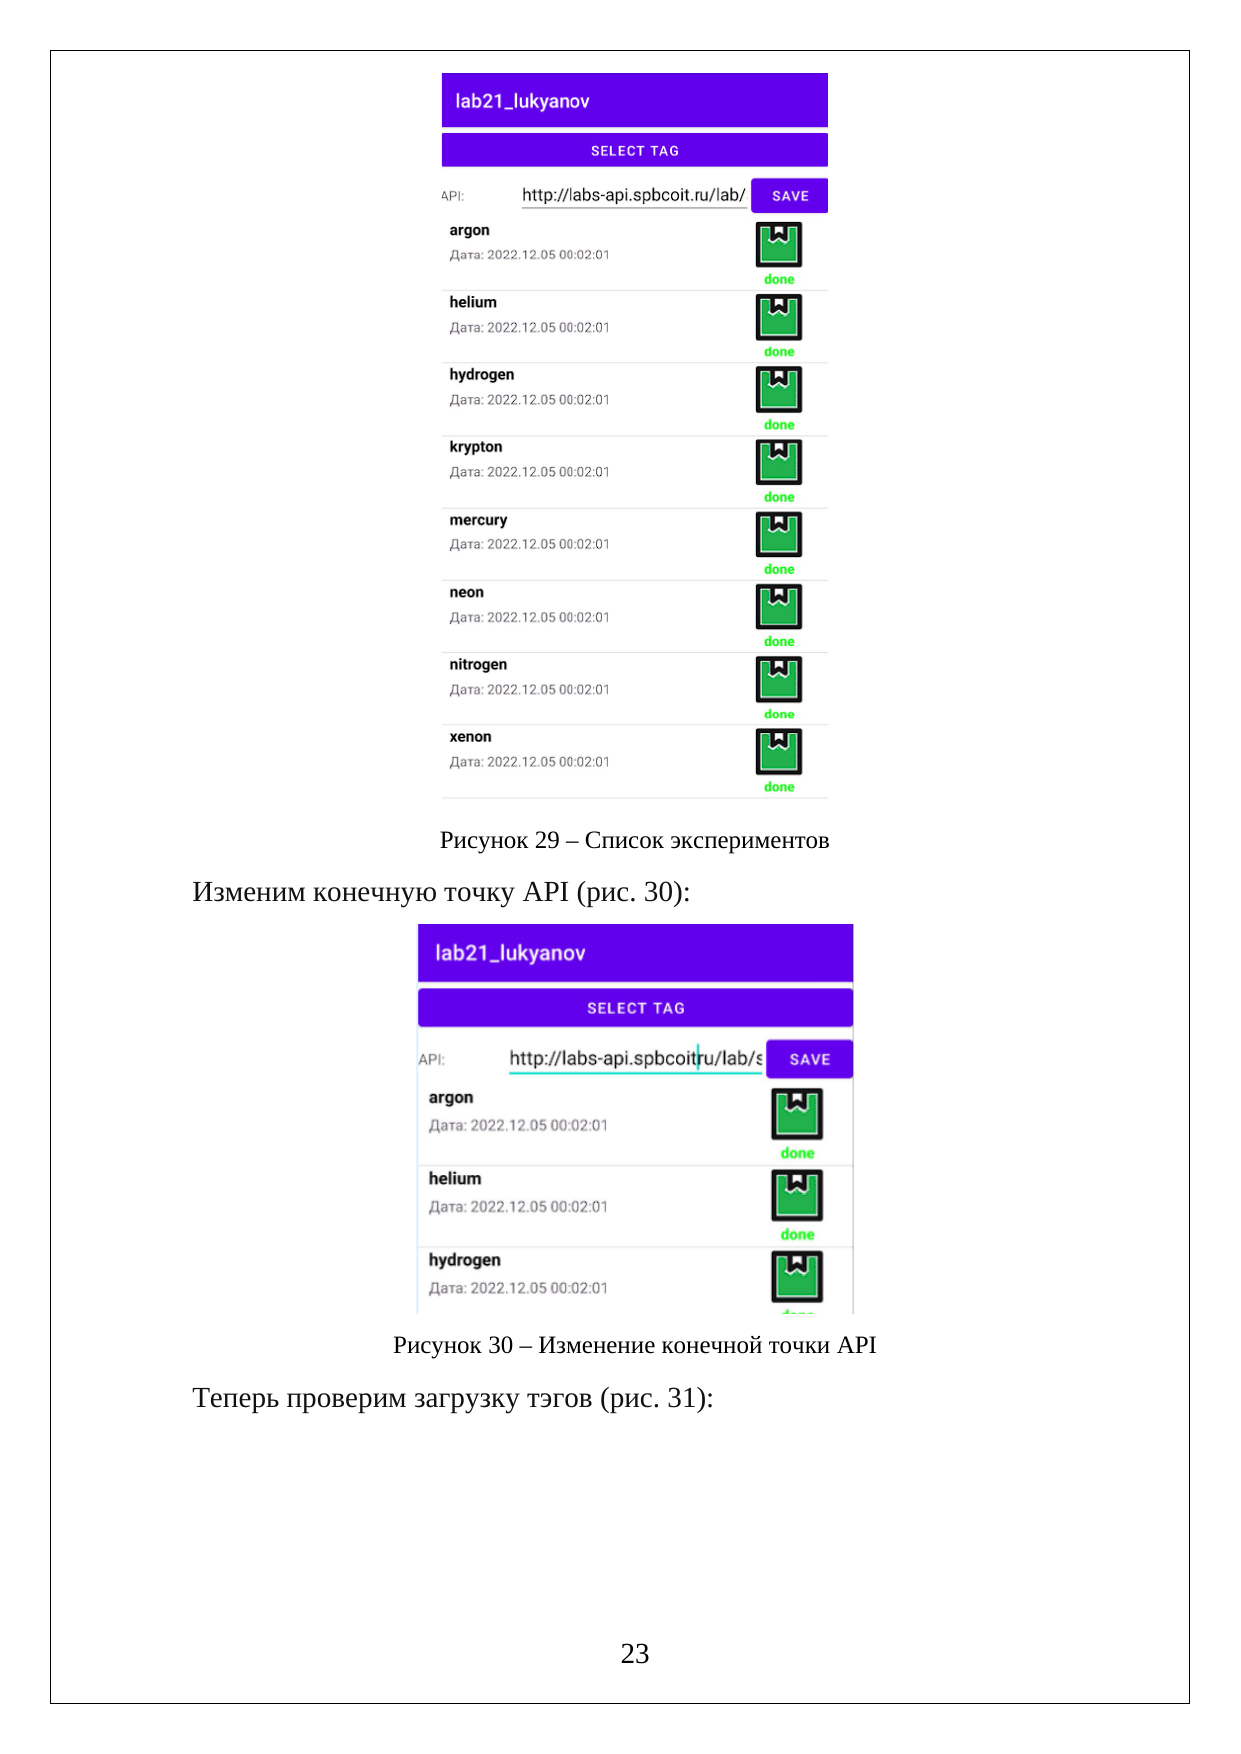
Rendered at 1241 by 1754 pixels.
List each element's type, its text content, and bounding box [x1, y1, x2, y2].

text Теперь проверим загрузку тэгов (рис. 31): [118, 1380, 1152, 1414]
text Изменим конечную точку API (рис. 30): [118, 874, 1152, 908]
text Рисунок 29 – Список экспериментов [118, 825, 1152, 853]
text Рисунок 30 – Изменение конечной точки API [118, 1331, 1152, 1359]
